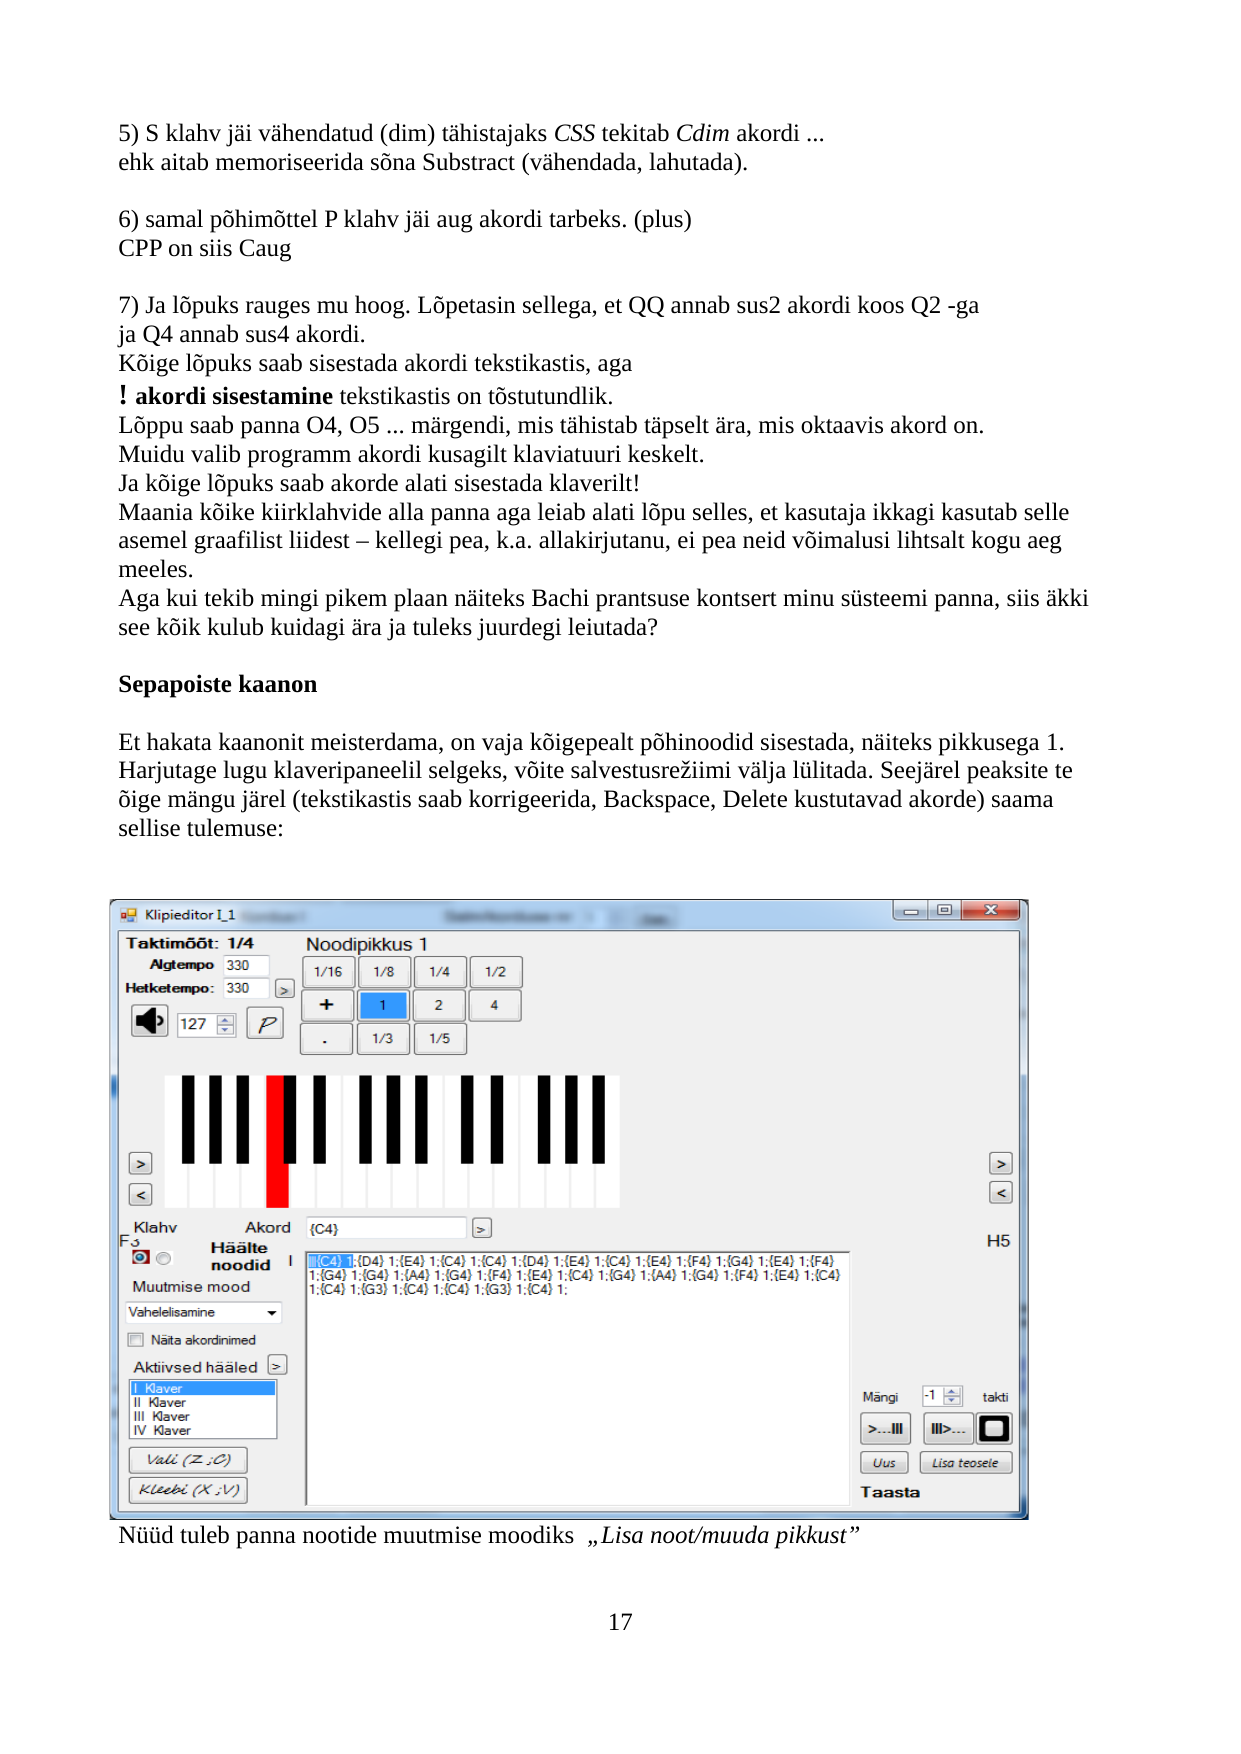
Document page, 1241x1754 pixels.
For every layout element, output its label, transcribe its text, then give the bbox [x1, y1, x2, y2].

text Lõppu saab panna O4, O5 ... märgendi, mis tähistab täpselt ära, mis oktaavis akord on. [118, 410, 1122, 439]
text ehk aitab memoriseerida sõna Substract (vähendada, lahutada). [118, 147, 1122, 176]
text Maania kõike kiirklahvide alla panna aga leiab alati lõpu selles, et kasutaja ikkagi kasutab selle asemel graafilist liidest – kellegi pea, k.a. allakirjutanu, ei pea neid võimalusi lihtsalt kogu aeg meeles. [118, 497, 1122, 583]
text 5) S klahv jäi vähendatud (dim) tähistajaks CSS tekitab Cdim akordi ... [118, 118, 1122, 147]
picture [109, 899, 1029, 1520]
text Nüüd tuleb panna nootide muutmise moodiks „Lisa noot/muuda pikkust” [118, 899, 1122, 1548]
text Ja kõige lõpuks saab akorde alati sisestada klaverilt! [118, 468, 1122, 497]
text 7) Ja lõpuks rauges mu hoog. Lõpetasin sellega, et QQ annab sus2 akordi koos Q2 -ga [118, 291, 1122, 319]
text Aga kui tekib mingi pikem plaan näiteks Bachi prantsuse kontsert minu süsteemi panna, siis äkki see kõik kulub kuidagi ära ja tuleks juurdegi leiutada? [118, 583, 1122, 640]
text ! akordi sisestamine tekstikastis on tõstutundlik. [118, 377, 1122, 410]
text 6) samal põhimõttel P klahv jäi aug akordi tarbeks. (plus) CPP on siis Caug [118, 204, 1122, 262]
text Et hakata kaanonit meisterdama, on vaja kõigepealt põhinoodid sisestada, näiteks pikkusega 1. [118, 727, 1122, 755]
text Muidu valib programm akordi kusagilt klaviatuuri keskelt. [118, 439, 1122, 468]
text ja Q4 annab sus4 akordi. Kõige lõpuks saab sisestada akordi tekstikastis, aga [118, 319, 1122, 377]
text Sepapoiste kaanon [118, 640, 1122, 698]
text Harjutage lugu klaveripaneelil selgeks, võite salvestusrežiimi välja lülitada. Seejärel peaksite te õige mängu järel (tekstikastis saab korrigeerida, Backspace, Delete kustutavad akorde) saama sellise tulemuse: [118, 755, 1122, 842]
